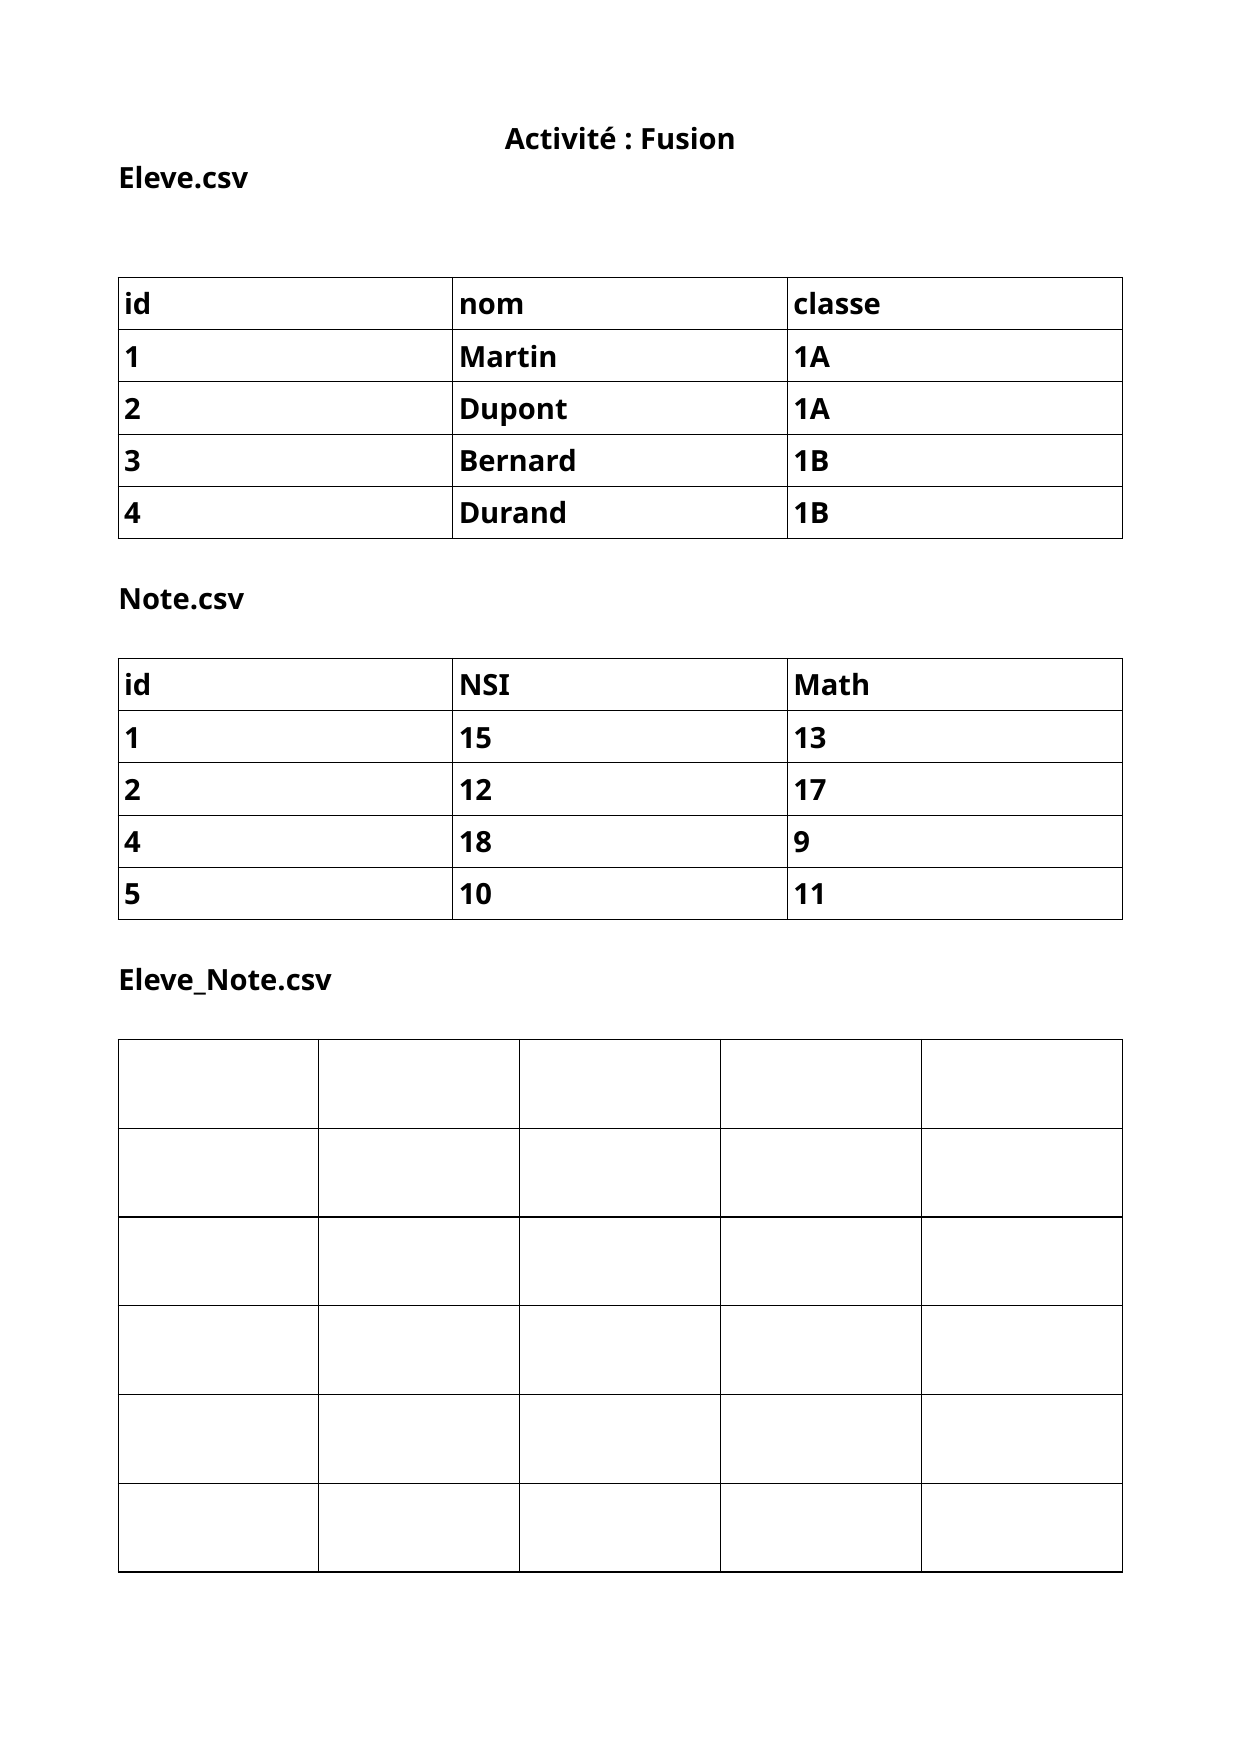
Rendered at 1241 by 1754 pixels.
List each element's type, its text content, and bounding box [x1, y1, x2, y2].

table_cell [520, 1395, 720, 1483]
table_cell 1B [788, 487, 1122, 538]
table_cell 4 [119, 816, 452, 867]
table_cell Bernard [453, 435, 787, 486]
table_cell [520, 1306, 720, 1394]
table_cell 17 [788, 763, 1122, 814]
table_cell [721, 1395, 921, 1483]
table_cell Martin [453, 330, 787, 381]
text Note.csv [118, 578, 1122, 618]
table_cell [922, 1395, 1122, 1483]
table_cell 1 [119, 330, 452, 381]
table_cell 12 [453, 763, 787, 814]
table_header Math [788, 659, 1122, 710]
table_cell [119, 1218, 318, 1305]
table_cell [319, 1484, 519, 1571]
table_cell [922, 1129, 1122, 1216]
table_header [119, 1040, 318, 1128]
table_header [922, 1040, 1122, 1128]
table_cell [119, 1306, 318, 1394]
table_header [721, 1040, 921, 1128]
table_header [520, 1040, 720, 1128]
table_cell [520, 1484, 720, 1571]
table_cell 10 [453, 868, 787, 919]
table_header NSI [453, 659, 787, 710]
table_cell Dupont [453, 382, 787, 433]
table_cell 15 [453, 711, 787, 762]
table_cell [922, 1484, 1122, 1571]
table_cell 4 [119, 487, 452, 538]
table_cell [119, 1129, 318, 1216]
table_cell 5 [119, 868, 452, 919]
table_cell [721, 1218, 921, 1305]
table_cell [520, 1218, 720, 1305]
table_cell 11 [788, 868, 1122, 919]
table_header classe [788, 278, 1122, 329]
table_cell 3 [119, 435, 452, 486]
table_cell [922, 1218, 1122, 1305]
table_cell [319, 1306, 519, 1394]
table_cell [520, 1129, 720, 1216]
table_cell 18 [453, 816, 787, 867]
table_cell [721, 1306, 921, 1394]
table_cell 2 [119, 763, 452, 814]
text Eleve_Note.csv [118, 959, 1122, 999]
table_cell 2 [119, 382, 452, 433]
table_cell Durand [453, 487, 787, 538]
table_cell [119, 1484, 318, 1571]
table_cell [721, 1129, 921, 1216]
table_header nom [453, 278, 787, 329]
table_cell [721, 1484, 921, 1571]
table_cell 1 [119, 711, 452, 762]
table_cell 1A [788, 382, 1122, 433]
table_header [319, 1040, 519, 1128]
table_header id [119, 659, 452, 710]
table_cell 9 [788, 816, 1122, 867]
text Activité : Fusion [118, 118, 1122, 158]
table_cell 13 [788, 711, 1122, 762]
table_cell 1A [788, 330, 1122, 381]
text Eleve.csv [118, 158, 1122, 197]
table_cell [922, 1306, 1122, 1394]
table_cell 1B [788, 435, 1122, 486]
table_cell [319, 1395, 519, 1483]
table_cell [319, 1218, 519, 1305]
table_cell [319, 1129, 519, 1216]
table_header id [119, 278, 452, 329]
table_cell [119, 1395, 318, 1483]
